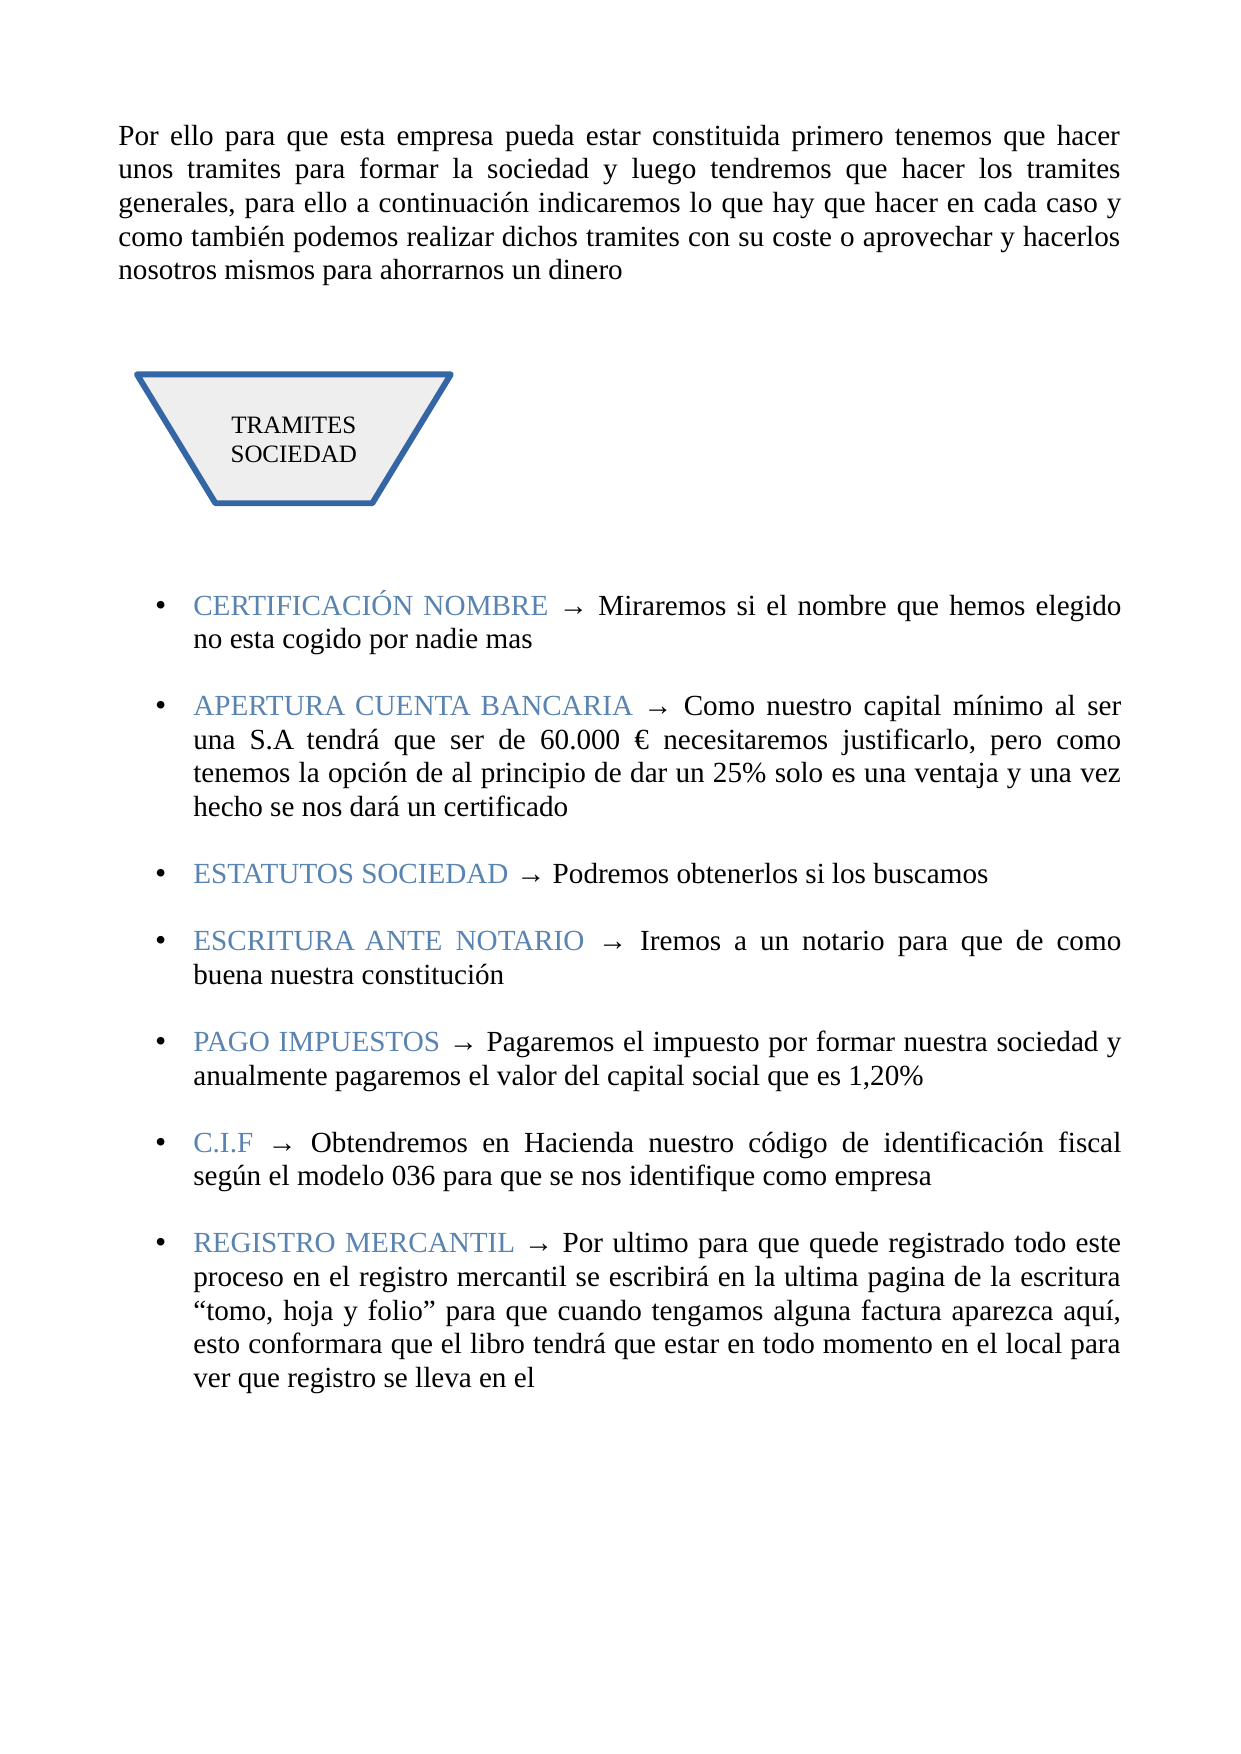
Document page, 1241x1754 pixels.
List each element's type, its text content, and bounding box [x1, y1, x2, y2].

list PAGO IMPUESTOS → Pagaremos el impuesto por formar nuestra sociedad y anualmente pagaremos el valor del capital social que es 1,20% [156, 1024, 1122, 1091]
list APERTURA CUENTA BANCARIA → Como nuestro capital mínimo al ser una S.A tendrá que ser de 60.000 € necesitaremos justificarlo, pero como tenemos la opción de al principio de dar un 25% solo es una ventaja y una vez hecho se nos dará un certificado [156, 688, 1122, 823]
text Por ello para que esta empresa pueda estar constituida primero tenemos que hacer unos tramites para formar la sociedad y luego tendremos que hacer los tramites generales, para ello a continuación indicaremos lo que hay que hacer en cada caso y como también podemos realizar dichos tramites con su coste o aprovechar y hacerlos nosotros mismos para ahorrarnos un dinero [118, 118, 1122, 286]
list CERTIFICACIÓN NOMBRE → Miraremos si el nombre que hemos elegido no esta cogido por nadie mas [156, 588, 1122, 655]
list C.I.F → Obtendremos en Hacienda nuestro código de identificación fiscal según el modelo 036 para que se nos identifique como empresa [156, 1125, 1122, 1192]
list REGISTRO MERCANTIL → Por ultimo para que quede registrado todo este proceso en el registro mercantil se escribirá en la ultima pagina de la escritura “tomo, hoja y folio” para que cuando tengamos alguna factura aparezca aquí, esto conformara que el libro tendrá que estar en todo momento en el local para ver que registro se lleva en el [156, 1226, 1122, 1393]
list ESTATUTOS SOCIEDAD → Podremos obtenerlos si los buscamos [156, 856, 1122, 890]
list ESCRITURA ANTE NOTARIO → Iremos a un notario para que de como buena nuestra constitución [156, 923, 1122, 991]
